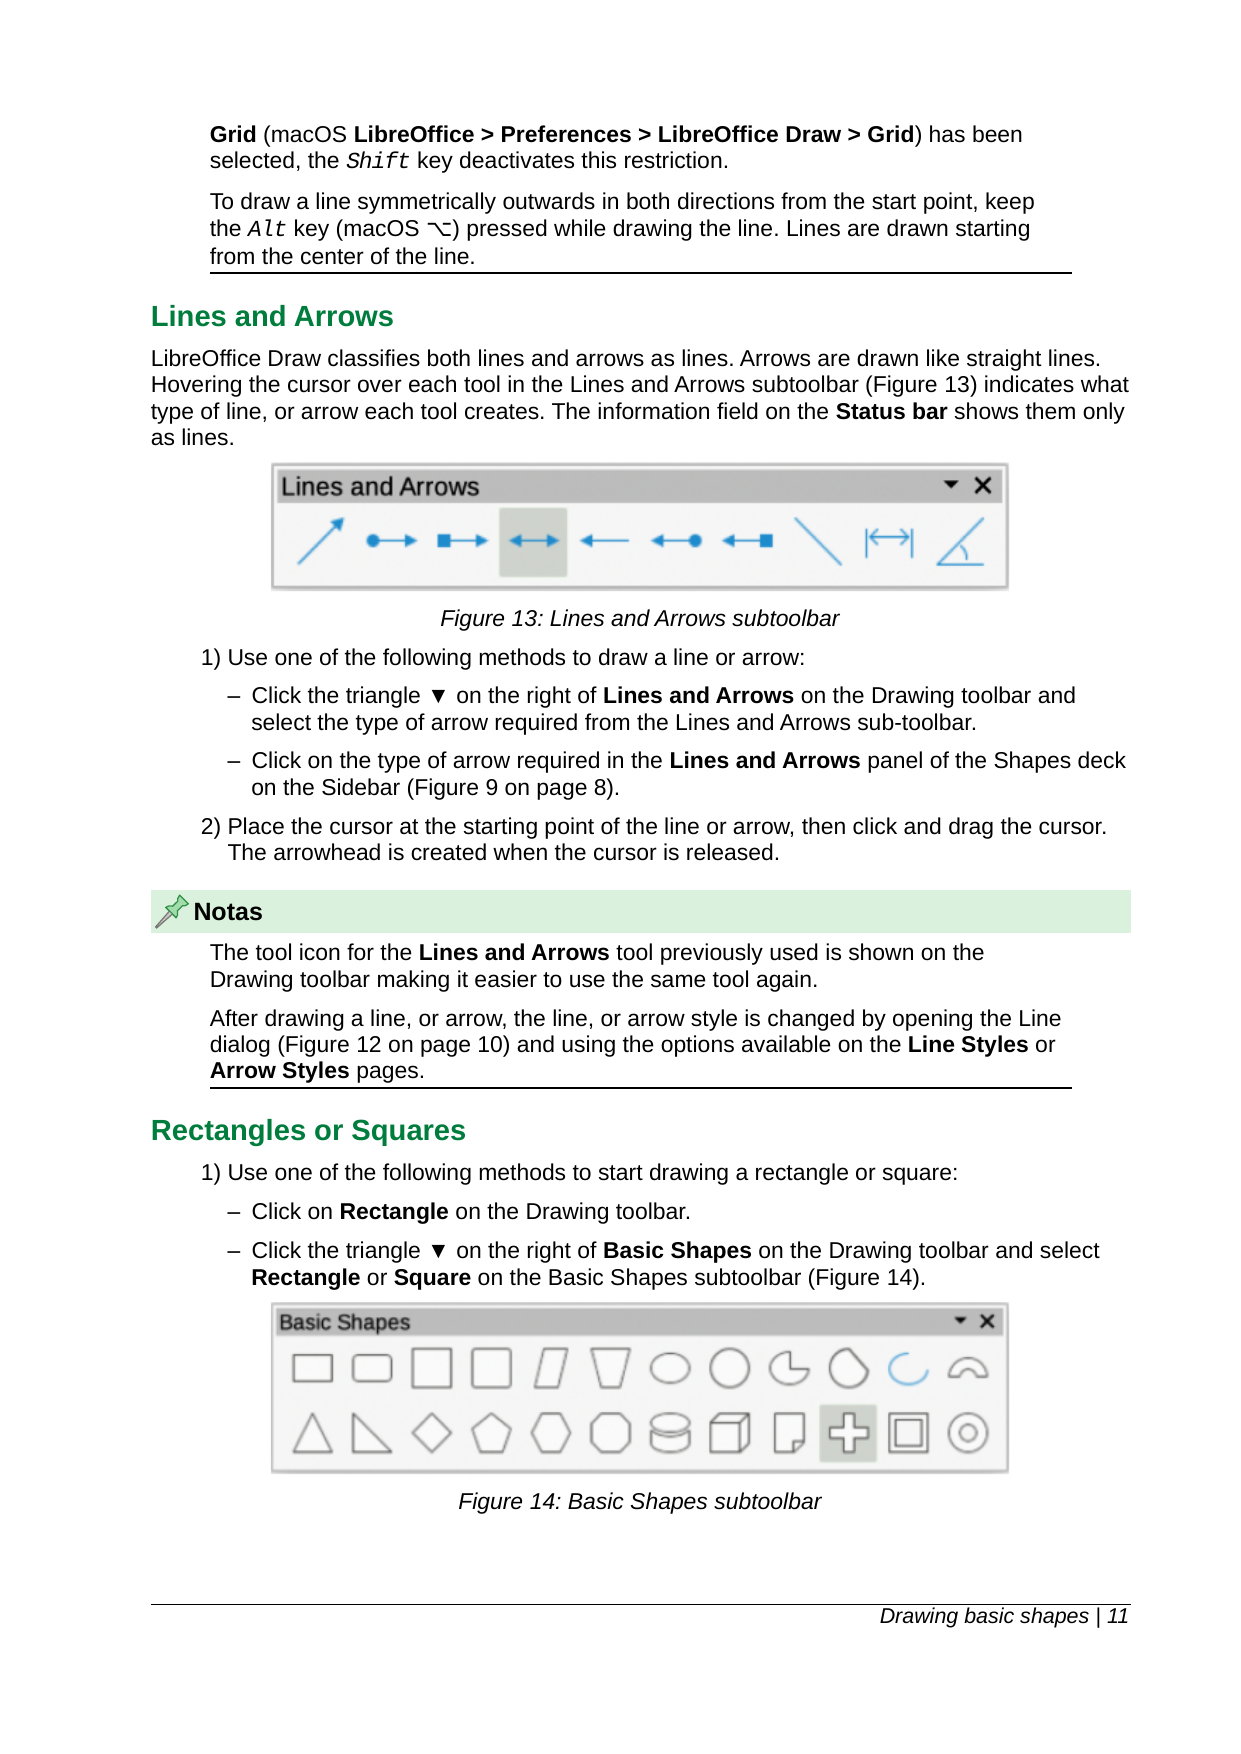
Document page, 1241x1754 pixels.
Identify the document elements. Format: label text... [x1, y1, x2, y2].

text To draw a line symmetrically outwards in both directions from the start point, keep the Alt key (macOS ⌥) pressed while drawing the line. Lines are drawn starting from the center of the line. [209, 188, 1072, 274]
subtitle Rectangles or Squares [151, 1113, 1131, 1147]
text Figure 13: Lines and Arrows subtoolbar [271, 605, 1011, 631]
subtitle Lines and Arrows [151, 299, 1131, 333]
picture [270, 462, 1011, 593]
list Click the triangle ▼ on the right of Lines and Arrows on the Drawing toolbar and select the type of arrow required from the Lines and Arrows sub-toolbar. [227, 682, 1131, 735]
list Use one of the following methods to draw a line or arrow: [227, 643, 1131, 670]
text After drawing a line, or arrow, the line, or arrow style is changed by opening the Line dialog (Figure 12 on page 10) and using the options available on the Line Styles or Arrow Styles pages. [209, 1004, 1072, 1089]
subtitle Notas [151, 890, 1131, 933]
picture [270, 1302, 1011, 1476]
list Click on Rectangle on the Drawing toolbar. [227, 1198, 1131, 1224]
list Click on the type of arrow required in the Lines and Arrows panel of the Shapes deck on the Sidebar (Figure 9 on page 8). [227, 747, 1131, 800]
list Use one of the following methods to start drawing a rectangle or square: [227, 1159, 1131, 1186]
list Place the cursor at the starting point of the line or arrow, then click and drag the cursor. The arrowhead is created when the cursor is released. [227, 813, 1131, 865]
text Figure 14: Basic Shapes subtoolbar [271, 1488, 1011, 1514]
list Click the triangle ▼ on the right of Basic Shapes on the Drawing toolbar and select Rectangle or Square on the Basic Shapes subtoolbar (Figure 14). [227, 1237, 1131, 1290]
text Grid (macOS LibreOffice > Preferences > LibreOffice Draw > Grid) has been selected, the Shift key deactivates this restriction. [209, 121, 1072, 176]
list LibreOffice Draw classifies both lines and arrows as lines. Arrows are drawn like straight lines. Hovering the cursor over each tool in the Lines and Arrows subtoolbar (Figure 13) indicates what type of line, or arrow each tool creates. The information field on the Status bar shows them only as lines. [151, 345, 1131, 450]
text The tool icon for the Lines and Arrows tool previously used is shown on the Drawing toolbar making it easier to use the same tool again. [209, 939, 1072, 992]
